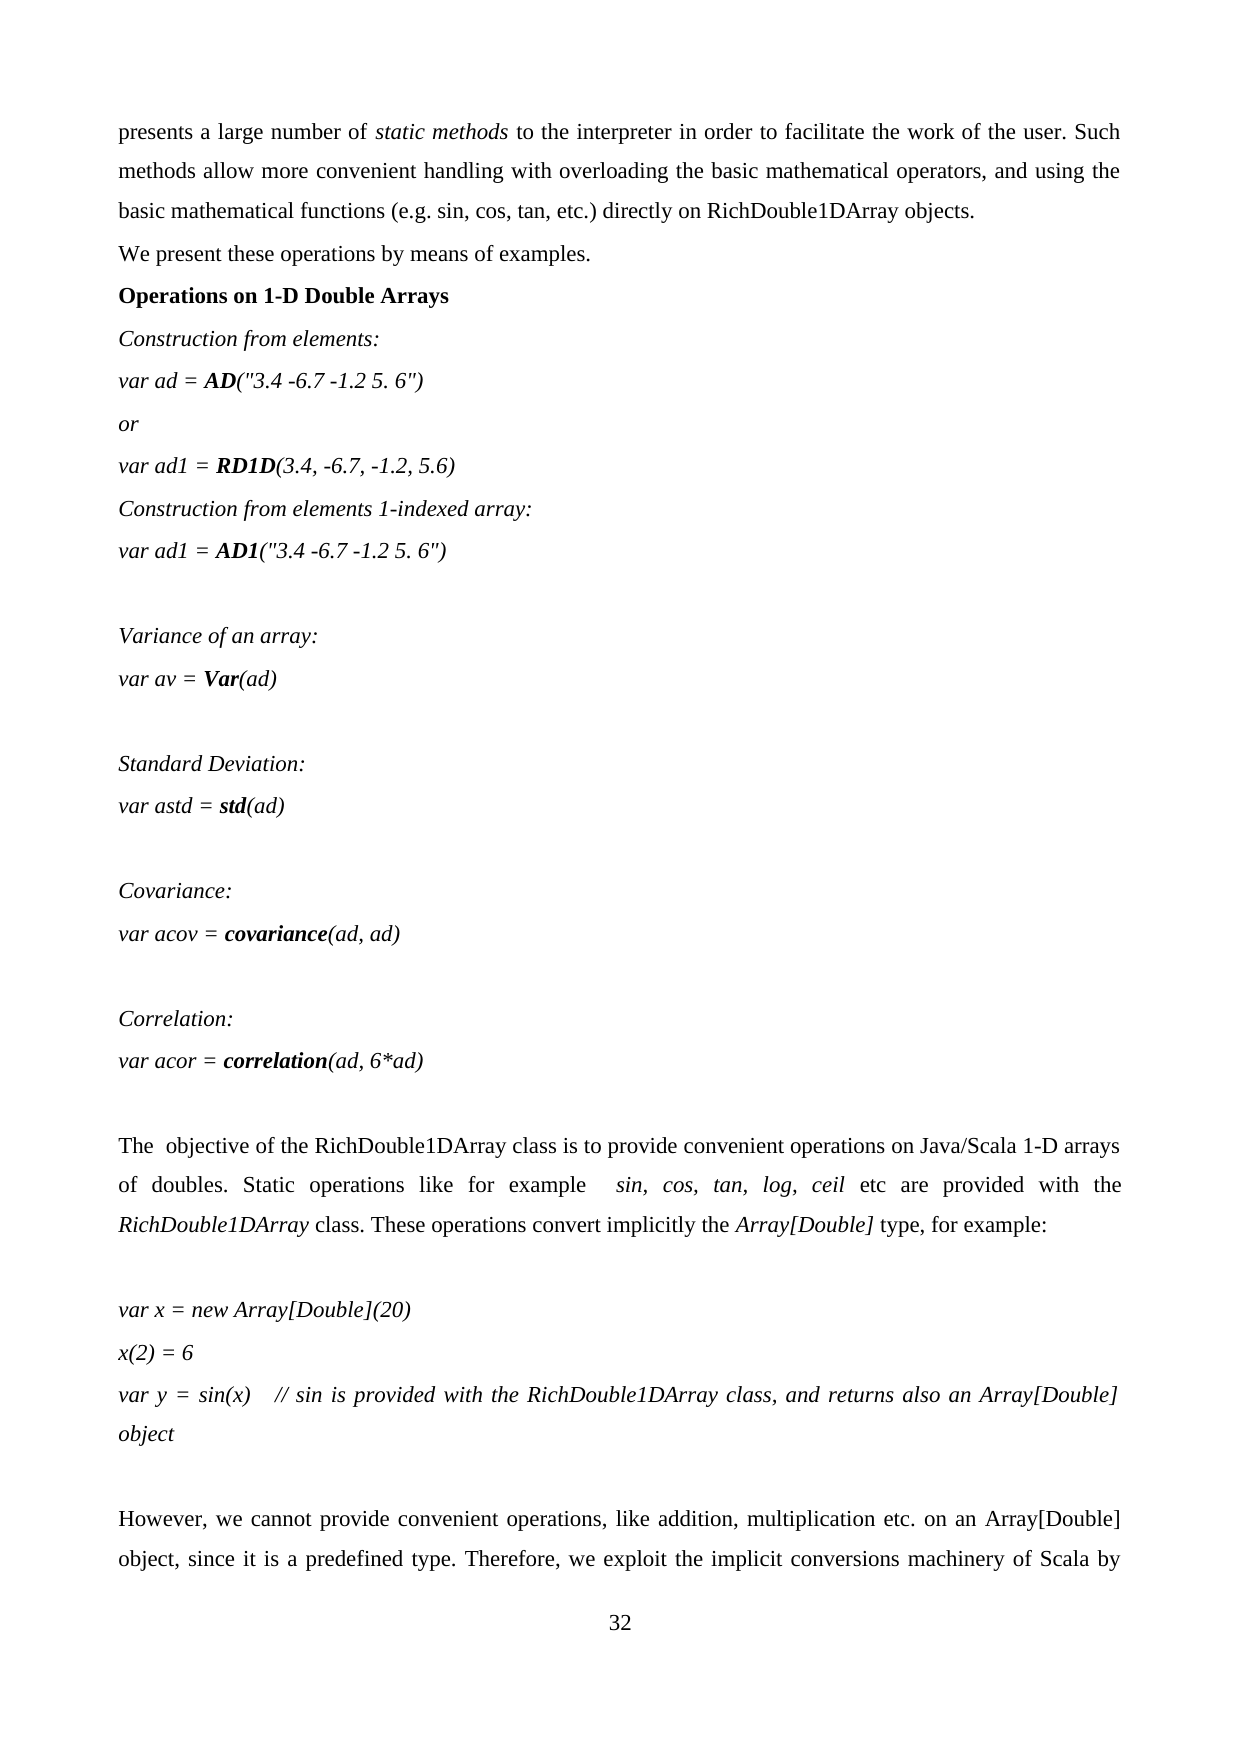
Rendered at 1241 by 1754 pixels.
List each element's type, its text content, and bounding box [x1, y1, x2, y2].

text Variance of an array: [118, 622, 1122, 648]
text We present these operations by means of examples. [118, 239, 1122, 266]
text Construction from elements 1-indexed array: [118, 494, 1122, 521]
text Construction from elements: [118, 324, 1122, 351]
text Covariance: [118, 877, 1122, 903]
text Standard Deviation: [118, 749, 1122, 776]
text var y = sin(x) // sin is provided with the RichDouble1DArray class, and returns also an Array[Double] object [118, 1381, 1122, 1447]
text var ad1 = RD1D(3.4, -6.7, -1.2, 5.6) [118, 452, 1122, 478]
text var ad1 = AD1("3.4 -6.7 -1.2 5. 6") [118, 537, 1122, 563]
text var x = new Array[Double](20) [118, 1296, 1122, 1322]
text However, we cannot provide convenient operations, like addition, multiplication etc. on an Array[Double] object, since it is a predefined type. Therefore, we exploit the implicit conversions machinery of Scala by [118, 1506, 1122, 1571]
text Correlation: [118, 1004, 1122, 1031]
text presents a large number of static methods to the interpreter in order to facilitate the work of the user. Such methods allow more convenient handling with overloading the basic mathematical operators, and using the basic mathematical functions (e.g. sin, cos, tan, etc.) directly on RichDouble1DArray objects. [118, 118, 1122, 223]
text var acor = correlation(ad, 6*ad) [118, 1047, 1122, 1073]
text var av = Var(ad) [118, 664, 1122, 691]
text Operations on 1-D Double Arrays [118, 282, 1122, 308]
text The objective of the RichDouble1DArray class is to provide convenient operations on Java/Scala 1-D arrays of doubles. Static operations like for example sin, cos, tan, log, ceil etc are provided with the RichDouble1DArray class. These operations convert implicitly the Array[Double] type, for example: [118, 1132, 1122, 1237]
text var astd = std(ad) [118, 792, 1122, 818]
text or [118, 409, 1122, 436]
text x(2) = 6 [118, 1338, 1122, 1365]
text var acov = covariance(ad, ad) [118, 919, 1122, 946]
text var ad = AD("3.4 -6.7 -1.2 5. 6") [118, 367, 1122, 393]
